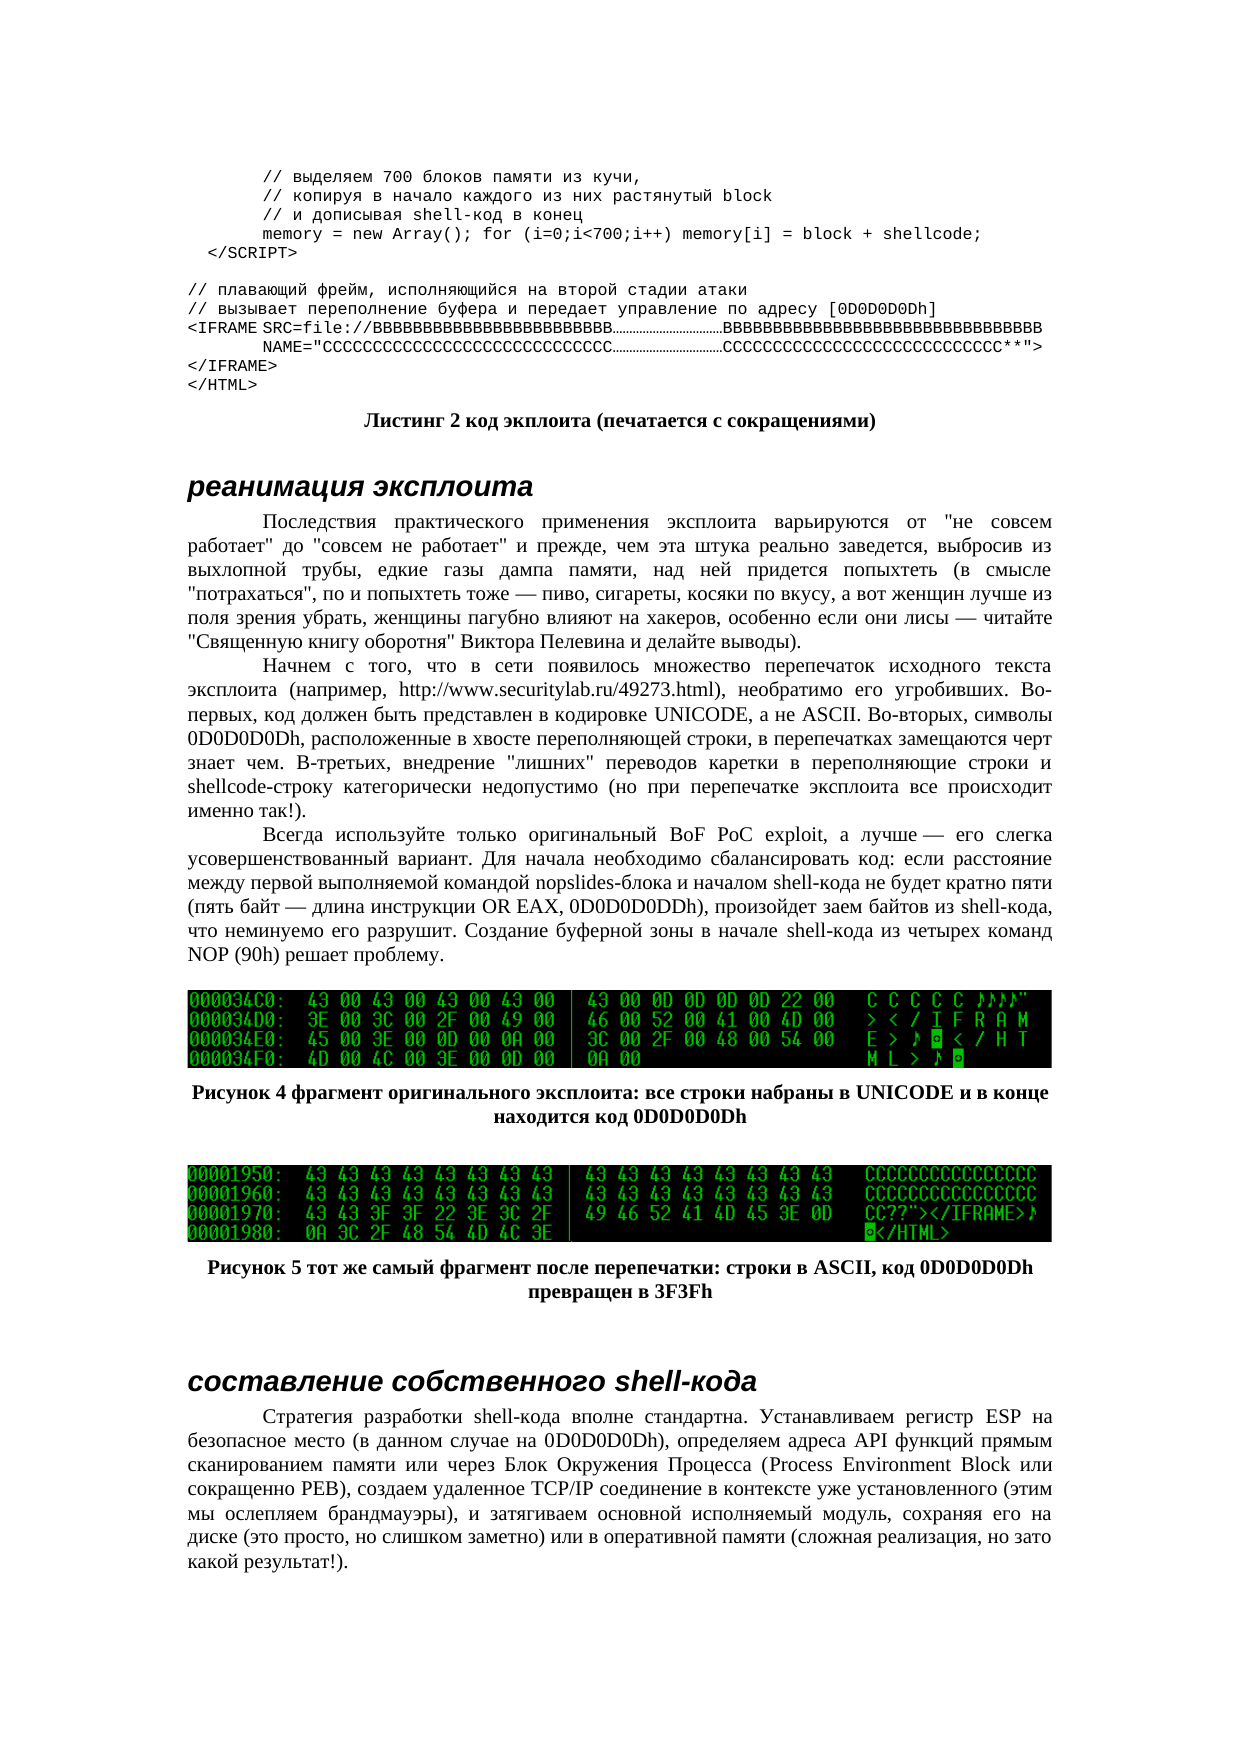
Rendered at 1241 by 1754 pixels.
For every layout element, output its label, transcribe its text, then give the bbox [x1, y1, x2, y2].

text Начнем с того, что в сети появилось множество перепечаток исходного текста эксплоита (например, http://www.securitylab.ru/49273.html), необратимо его угробивших. Во-первых, код должен быть представлен в кодировке UNICODE, а не ASCII. Во-вторых, символы 0D0D0D0Dh, расположенные в хвосте переполняющей строки, в перепечатках замещаются черт знает чем. В-третьих, внедрение "лишних" переводов каретки в переполняющие строки и shellcode-строку категорически недопустимо (но при перепечатке эксплоита все происходит именно так!). [187, 653, 1053, 822]
text </HTML> [187, 376, 1053, 395]
text Рисунок 5 тот же самый фрагмент после перепечатки: строки в ASCII, код 0D0D0D0Dh превращен в 3F3Fh [187, 1255, 1053, 1303]
text Стратегия разработки shell-кода вполне стандартна. Устанавливаем регистр ESP на безопасное место (в данном случае на 0D0D0D0Dh), определяем адреса API функций прямым сканированием памяти или через Блок Окружения Процесса (Process Environment Block или сокращенно PEB), создаем удаленное TCP/IP соединение в контексте уже установленного (этим мы ослепляем брандмауэры), и затягиваем основной исполняемый модуль, сохраняя его на диске (это просто, но слишком заметно) или в оперативной памяти (сложная реализация, но зато какой результат!). [187, 1404, 1053, 1573]
text // плавающий фрейм, исполняющийся на второй стадии атаки [187, 282, 1053, 301]
subtitle составление собственного shell-кода [187, 1364, 1053, 1398]
text <IFRAME SRC=file://BBBBBBBBBBBBBBBBBBBBBBBB……………………………BBBBBBBBBBBBBBBBBBBBBBBBBBBBBBBB [187, 320, 1053, 338]
text memory = new Array(); for (i=0;i<700;i++) memory[i] = block + shellcode; [187, 225, 1053, 244]
text // вызывает переполнение буфера и передает управление по адресу [0D0D0D0Dh] [187, 301, 1053, 320]
text // копируя в начало каждого из них растянутый block [187, 188, 1053, 207]
text </SCRIPT> [187, 244, 1053, 263]
text // и дописывая shell-код в конец [187, 207, 1053, 225]
text Рисунок 4 фрагмент оригинального эксплоита: все строки набраны в UNICODE и в конце находится код 0D0D0D0Dh [187, 1080, 1053, 1128]
text Всегда используйте только оригинальный BoF PoC exploit, а лучше — его слегка усовершенствованный вариант. Для начала необходимо сбалансировать код: если расстояние между первой выполняемой командой nopslides-блока и началом shell-кода не будет кратно пяти (пять байт — длина инструкции OR EAX, 0D0D0D0DDh), произойдет заем байтов из shell-кода, что неминуемо его разрушит. Создание буферной зоны в начале shell-кода из четырех команд NOP (90h) решает проблему. [187, 822, 1053, 966]
text Последствия практического применения эксплоита варьируются от "не совсем работает" до "совсем не работает" и прежде, чем эта штука реально заведется, выбросив из выхлопной трубы, едкие газы дампа памяти, над ней придется попыхтеть (в смысле "потрахаться", по и попыхтеть тоже — пиво, сигареты, косяки по вкусу, а вот женщин лучше из поля зрения убрать, женщины пагубно влияют на хакеров, особенно если они лисы — читайте "Священную книгу оборотня" Виктора Пелевина и делайте выводы). [187, 509, 1053, 653]
text // выделяем 700 блоков памяти из кучи, [187, 169, 1053, 188]
picture [187, 1165, 1052, 1242]
text NAME="CCCCCCCCCCCCCCCCCCCCCCCCCCCCC……………………………CCCCCCCCCCCCCCCCCCCCCCCCCCCC**"> </IFRAME> [187, 338, 1053, 376]
picture [187, 990, 1052, 1068]
subtitle реанимация эксплоита [187, 469, 1053, 503]
text Листинг 2 код экплоита (печатается с сокращениями) [187, 408, 1053, 432]
